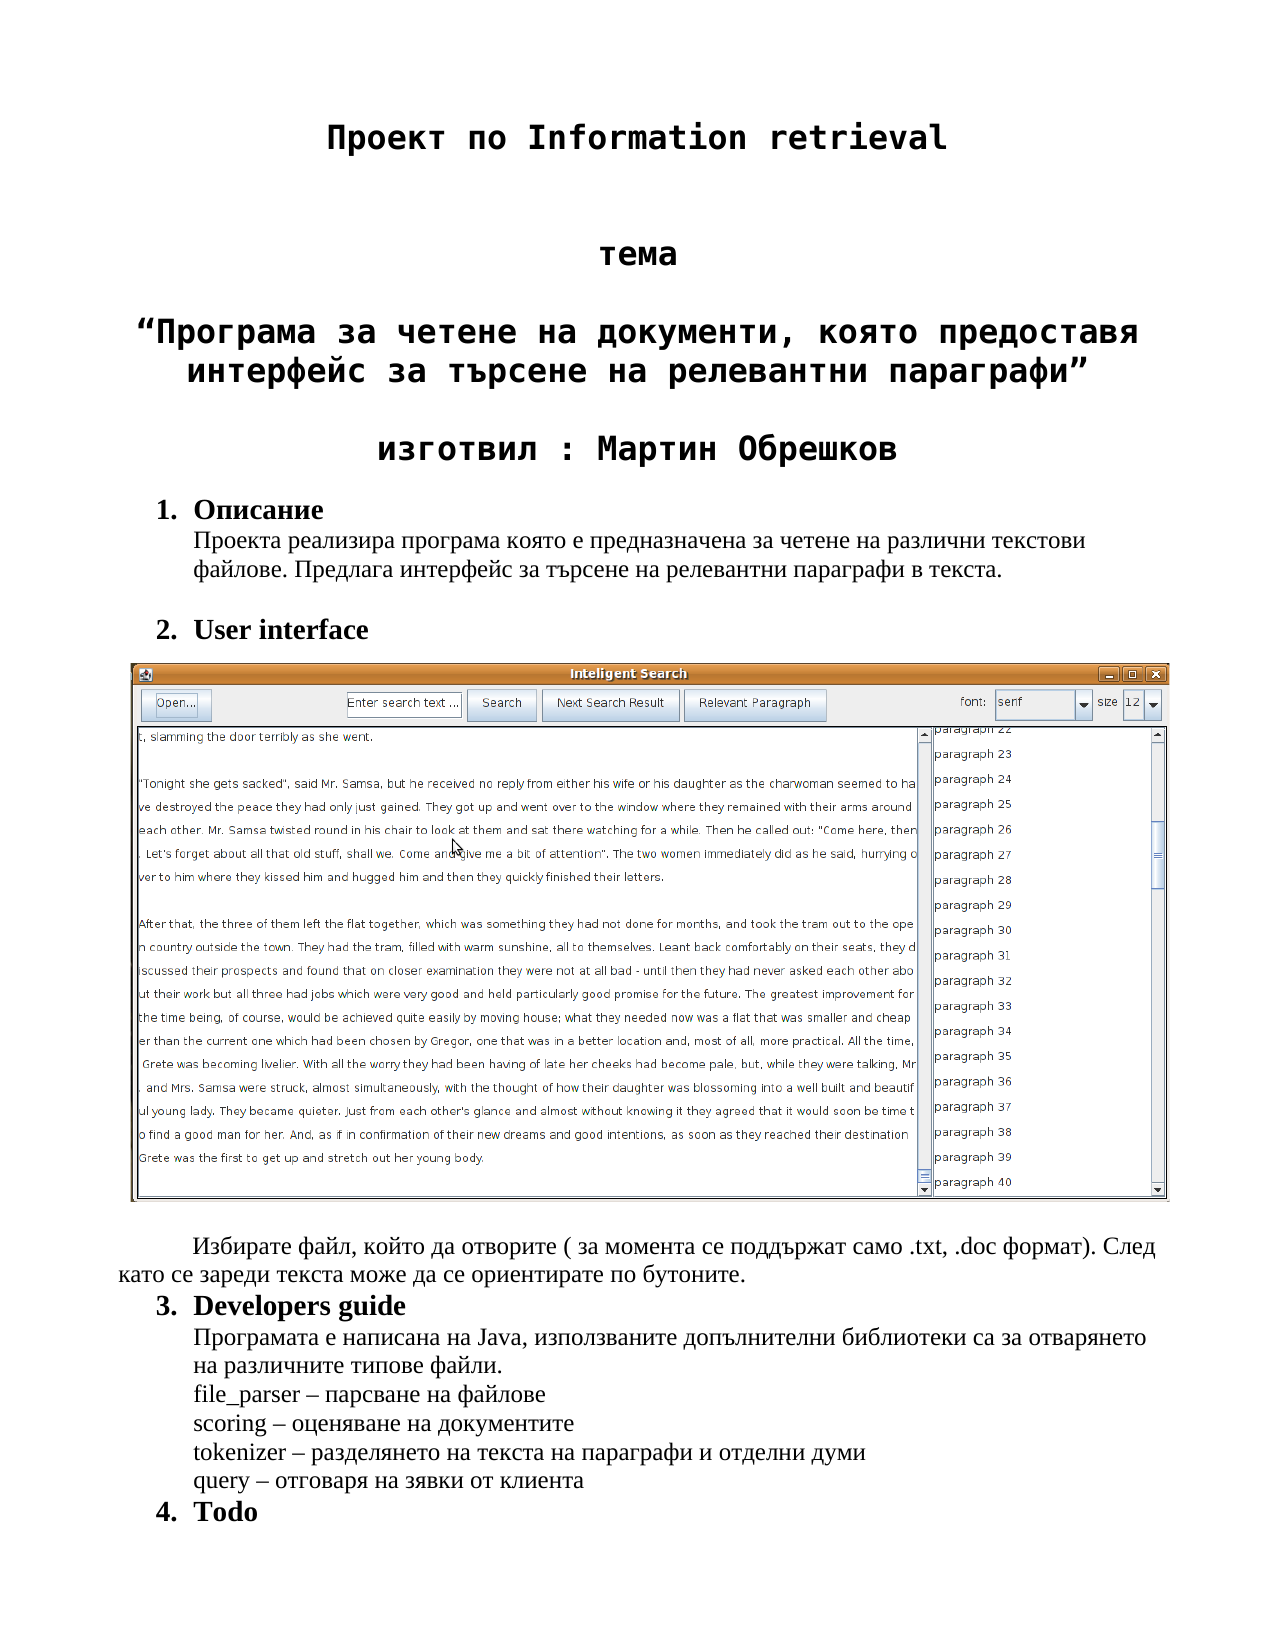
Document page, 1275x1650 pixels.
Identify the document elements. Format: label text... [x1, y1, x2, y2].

text “Програма за четене на документи, която предоставя интерфейс за търсене на релевантни параграфи” [118, 312, 1157, 390]
list Описание [156, 492, 1157, 526]
list Програмата е написана на Java, използваните допълнителни библиотеки са за отварянето на различните типове файли. [156, 1322, 1157, 1379]
list Todo [156, 1494, 1157, 1528]
text Избирате файл, който да отворите ( за момента се поддържат само .txt, .doc формат). След като се зареди текста може да се ориентирате по бутоните. [118, 1231, 1157, 1288]
list Проекта реализира програма която е предназначена за четене на различни текстови файлове. Предлага интерфейс за търсене на релевантни параграфи в текста. [156, 526, 1157, 583]
text изготвил : Мартин Обрешков [118, 429, 1157, 468]
text тема [118, 235, 1157, 273]
list tokenizer – разделянето на текста на параграфи и отделни думи [156, 1437, 1157, 1466]
list file_parser – парсване на файлове [156, 1379, 1157, 1408]
list scoring – оценяване на документите [156, 1408, 1157, 1437]
text Проект по Information retrieval [118, 118, 1157, 157]
picture [130, 663, 1170, 1202]
list query – отговаря на зявки от клиента [156, 1466, 1157, 1494]
list User interface [156, 612, 1157, 645]
list Developers guide [156, 1288, 1157, 1322]
